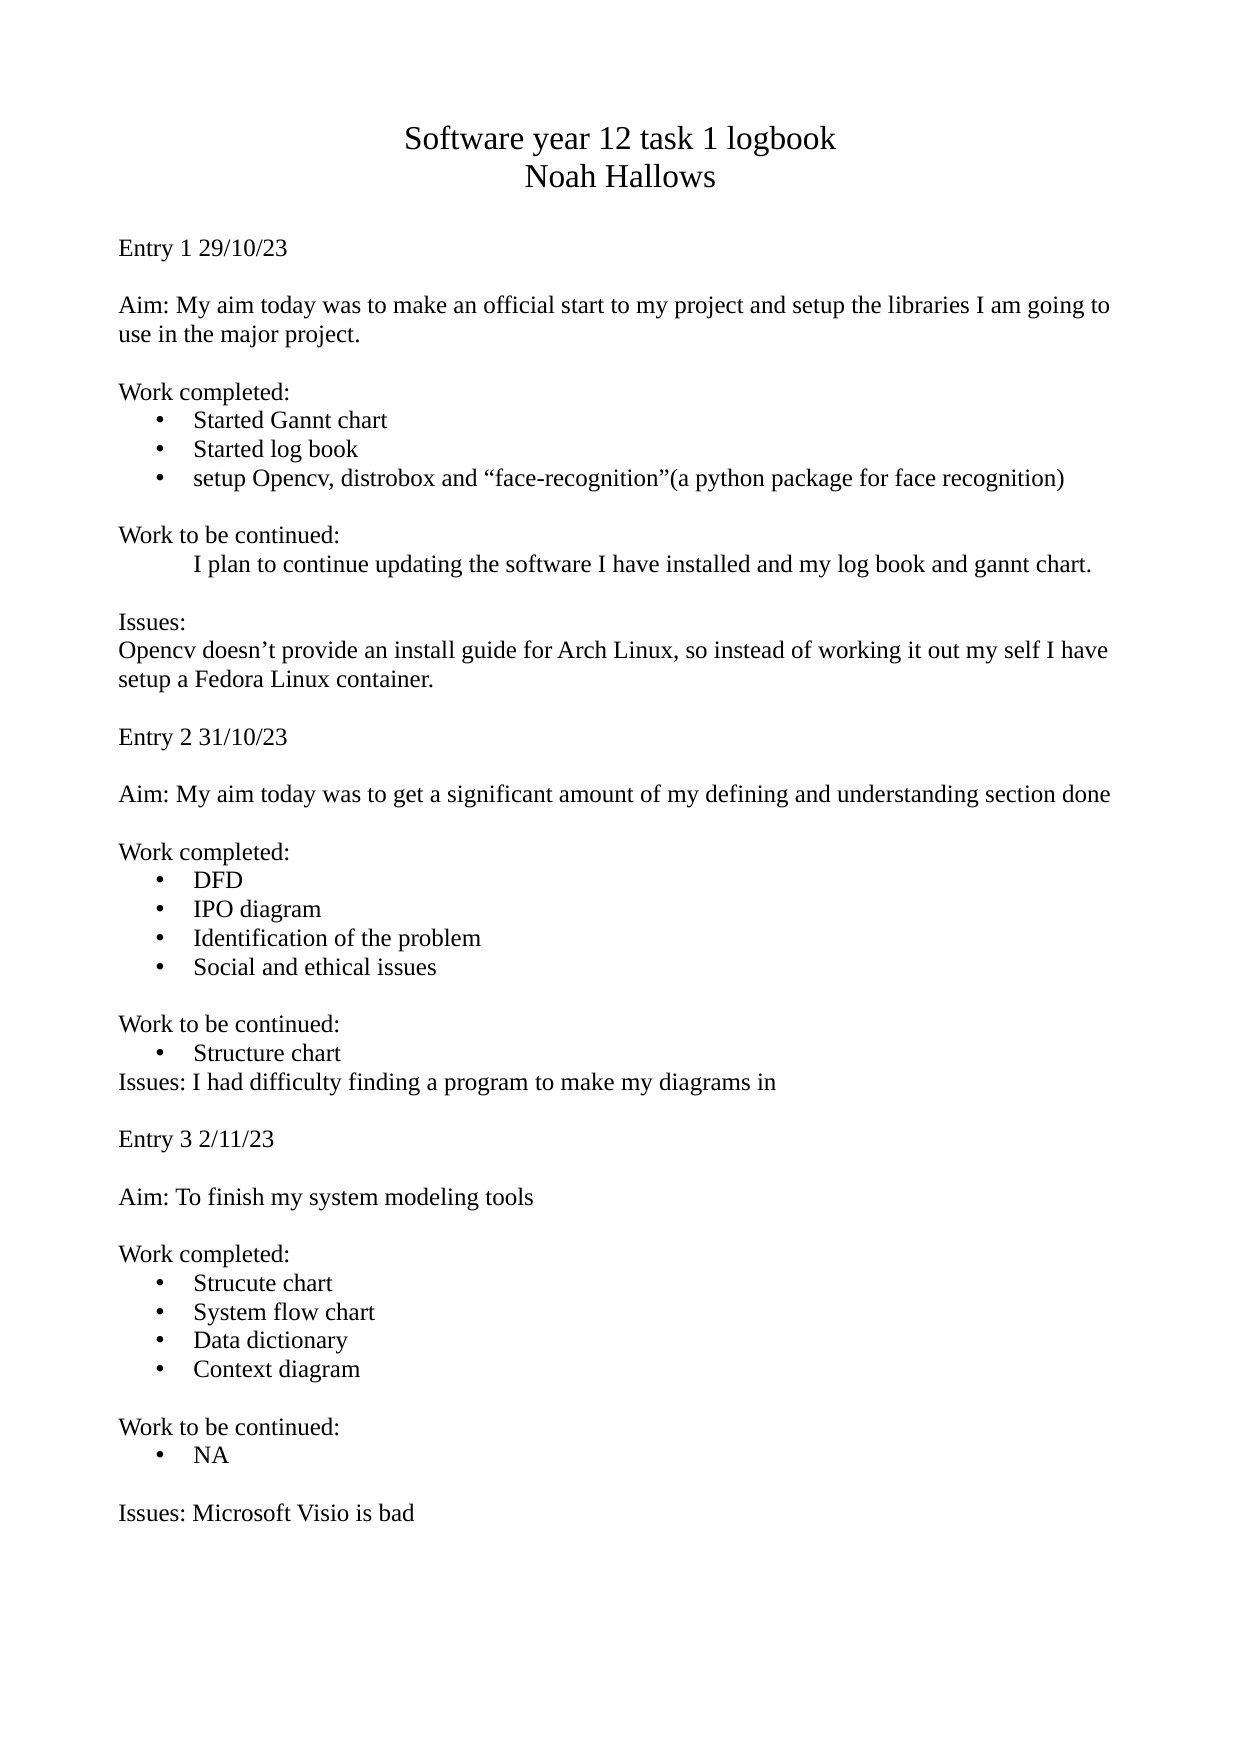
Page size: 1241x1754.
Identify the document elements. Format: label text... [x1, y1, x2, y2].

list IPO diagram [156, 894, 1122, 923]
text Issues: Microsoft Visio is bad [118, 1498, 1122, 1527]
text Work completed: [118, 837, 1122, 866]
list Identification of the problem [156, 923, 1122, 952]
text Entry 2 31/10/23 [118, 722, 1122, 751]
list Context diagram [156, 1354, 1122, 1383]
list DFD [156, 866, 1122, 894]
text Work to be continued: [118, 1009, 1122, 1038]
text Software year 12 task 1 logbook [118, 118, 1122, 156]
text Aim: To finish my system modeling tools [118, 1182, 1122, 1211]
text Entry 1 29/10/23 [118, 233, 1122, 262]
text Aim: My aim today was to get a significant amount of my defining and understanding section done [118, 779, 1122, 808]
text Work to be continued: [118, 1412, 1122, 1441]
text Work completed: [118, 1239, 1122, 1268]
list I plan to continue updating the software I have installed and my log book and gannt chart. [156, 549, 1122, 578]
list Structure chart [156, 1038, 1122, 1067]
text Opencv doesn’t provide an install guide for Arch Linux, so instead of working it out my self I have setup a Fedora Linux container. [118, 636, 1122, 693]
list Started Gannt chart [156, 406, 1122, 434]
list System flow chart [156, 1297, 1122, 1326]
text Issues: [118, 607, 1122, 636]
text Work completed: [118, 377, 1122, 406]
text Aim: My aim today was to make an official start to my project and setup the libraries I am going to use in the major project. [118, 291, 1122, 348]
list Data dictionary [156, 1326, 1122, 1354]
text Noah Hallows [118, 156, 1122, 195]
text Work to be continued: [118, 521, 1122, 549]
list Social and ethical issues [156, 952, 1122, 981]
text Entry 3 2/11/23 [118, 1124, 1122, 1153]
text Issues: I had difficulty finding a program to make my diagrams in [118, 1067, 1122, 1096]
list Started log book [156, 434, 1122, 463]
list setup Opencv, distrobox and “face-recognition”(a python package for face recognition) [156, 463, 1122, 492]
list NA [156, 1441, 1122, 1469]
list Strucute chart [156, 1268, 1122, 1297]
